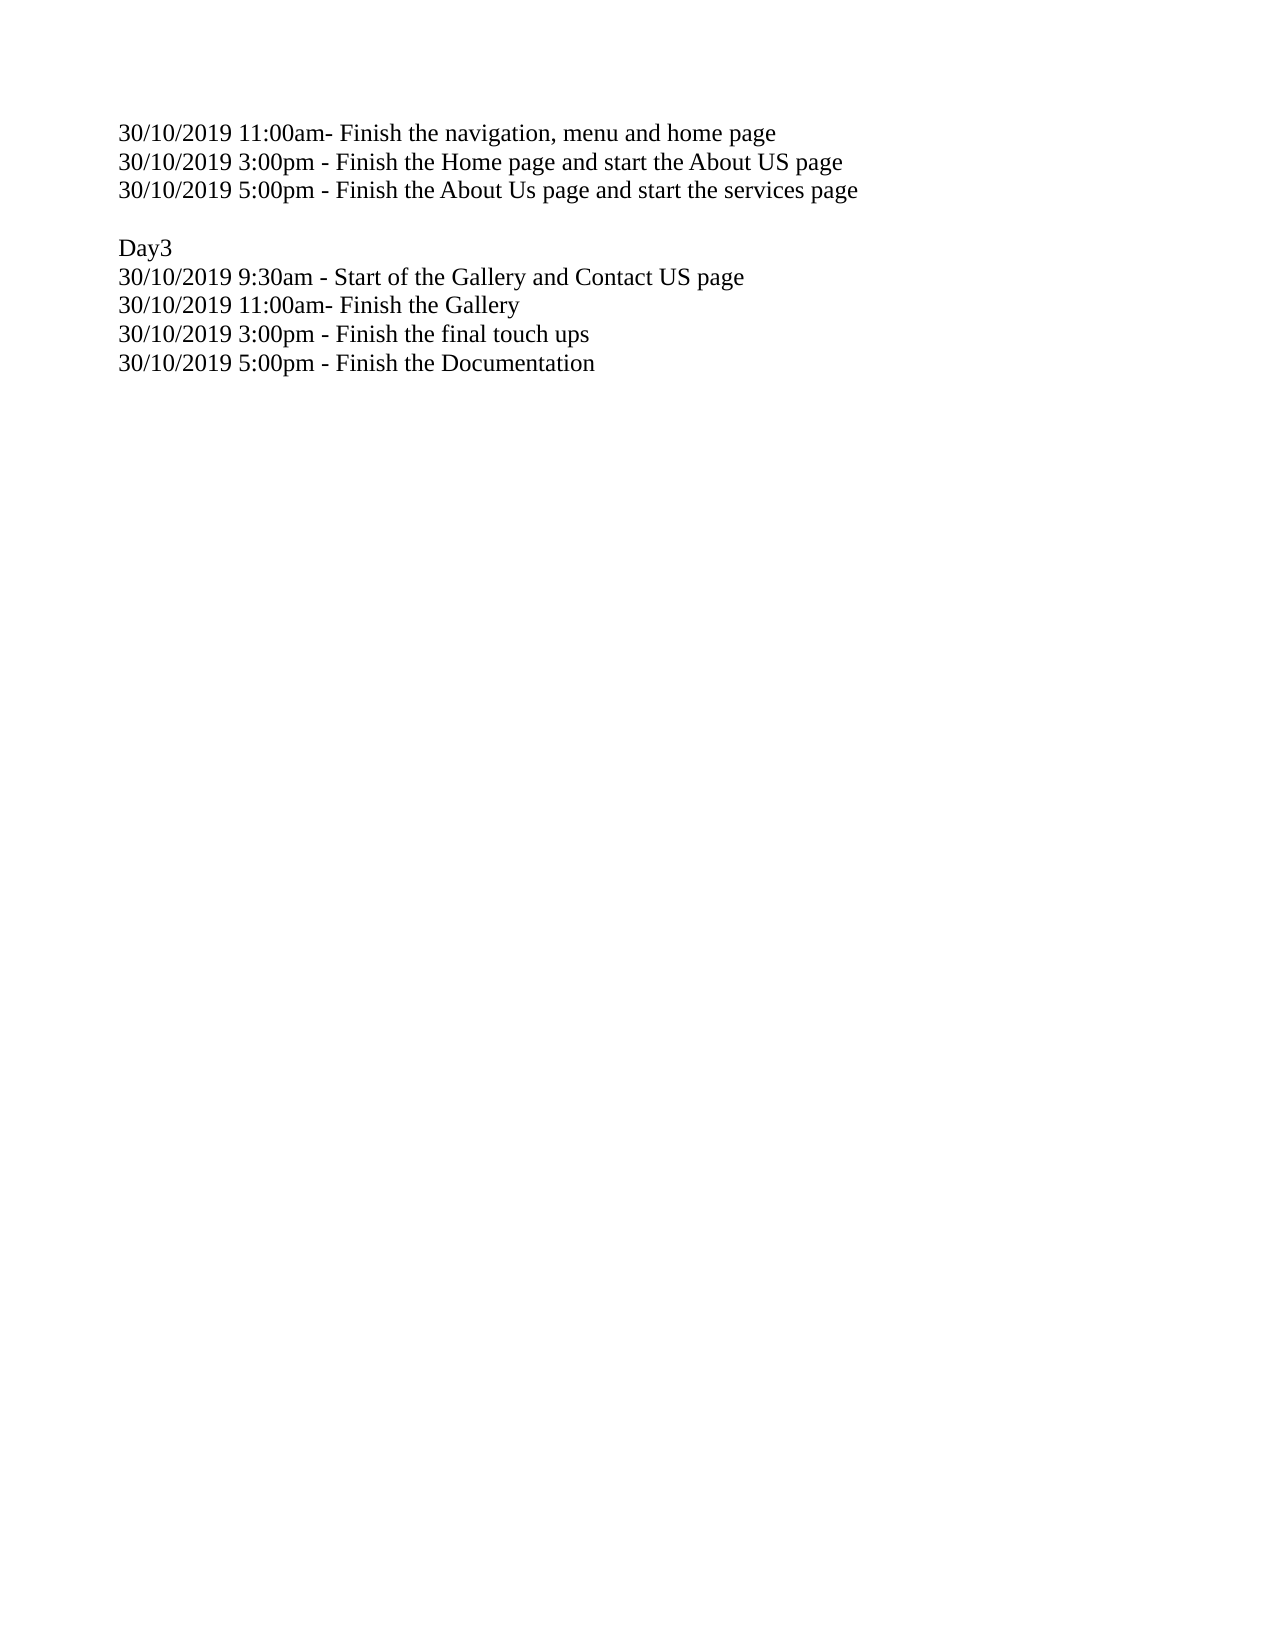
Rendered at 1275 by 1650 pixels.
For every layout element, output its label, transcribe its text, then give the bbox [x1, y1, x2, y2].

text 30/10/2019 5:00pm - Finish the Documentation [118, 348, 1157, 377]
text 30/10/2019 5:00pm - Finish the About Us page and start the services page [118, 176, 1157, 204]
text 30/10/2019 3:00pm - Finish the Home page and start the About US page [118, 147, 1157, 176]
text 30/10/2019 11:00am- Finish the navigation, menu and home page [118, 118, 1157, 147]
text 30/10/2019 11:00am- Finish the Gallery [118, 291, 1157, 319]
text 30/10/2019 9:30am - Start of the Gallery and Contact US page [118, 262, 1157, 291]
text 30/10/2019 3:00pm - Finish the final touch ups [118, 319, 1157, 348]
text Day3 [118, 233, 1157, 262]
